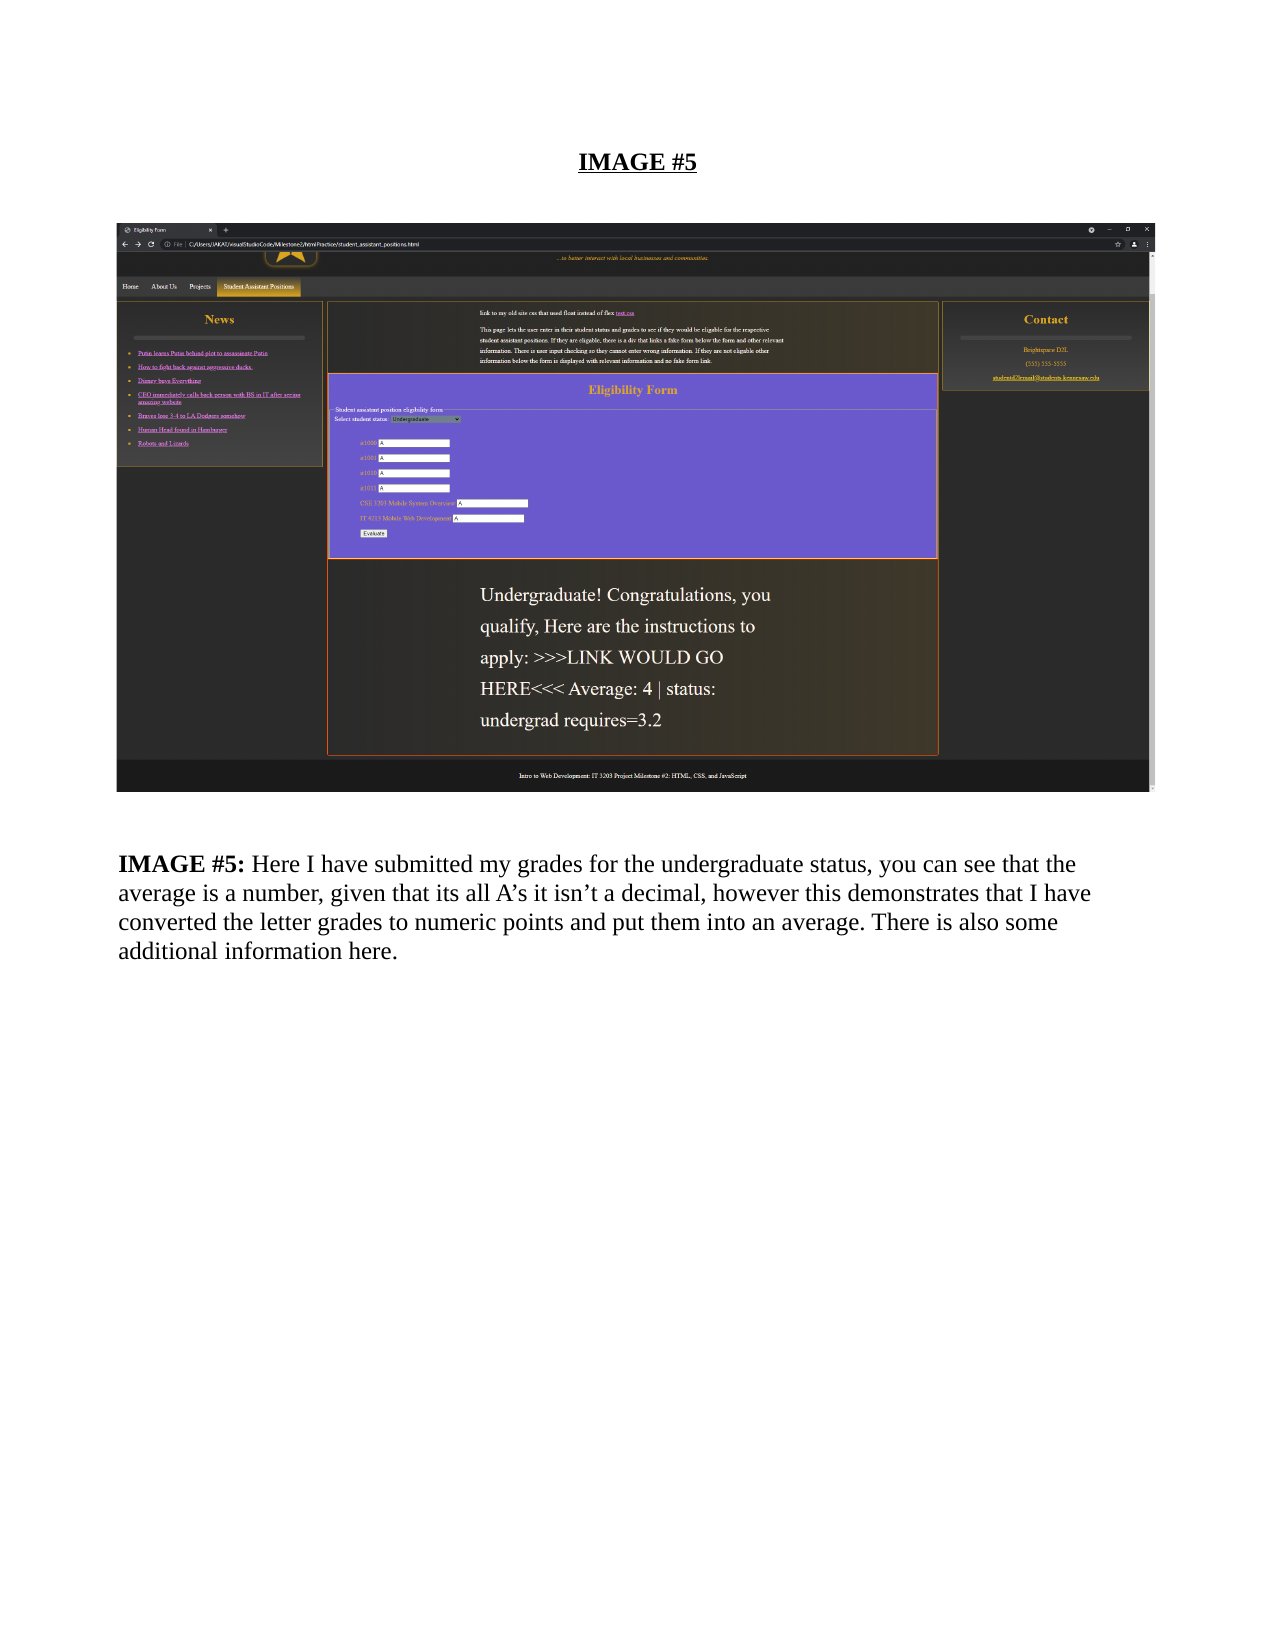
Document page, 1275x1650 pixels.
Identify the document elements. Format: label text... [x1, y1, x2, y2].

text IMAGE #5: Here I have submitted my grades for the undergraduate status, you can see that the average is a number, given that its all A’s it isn’t a decimal, however this demonstrates that I have converted the letter grades to numeric points and put them into an average. There is also some additional information here. [118, 849, 1157, 964]
text IMAGE #5 [118, 147, 1157, 176]
picture [116, 223, 1156, 792]
